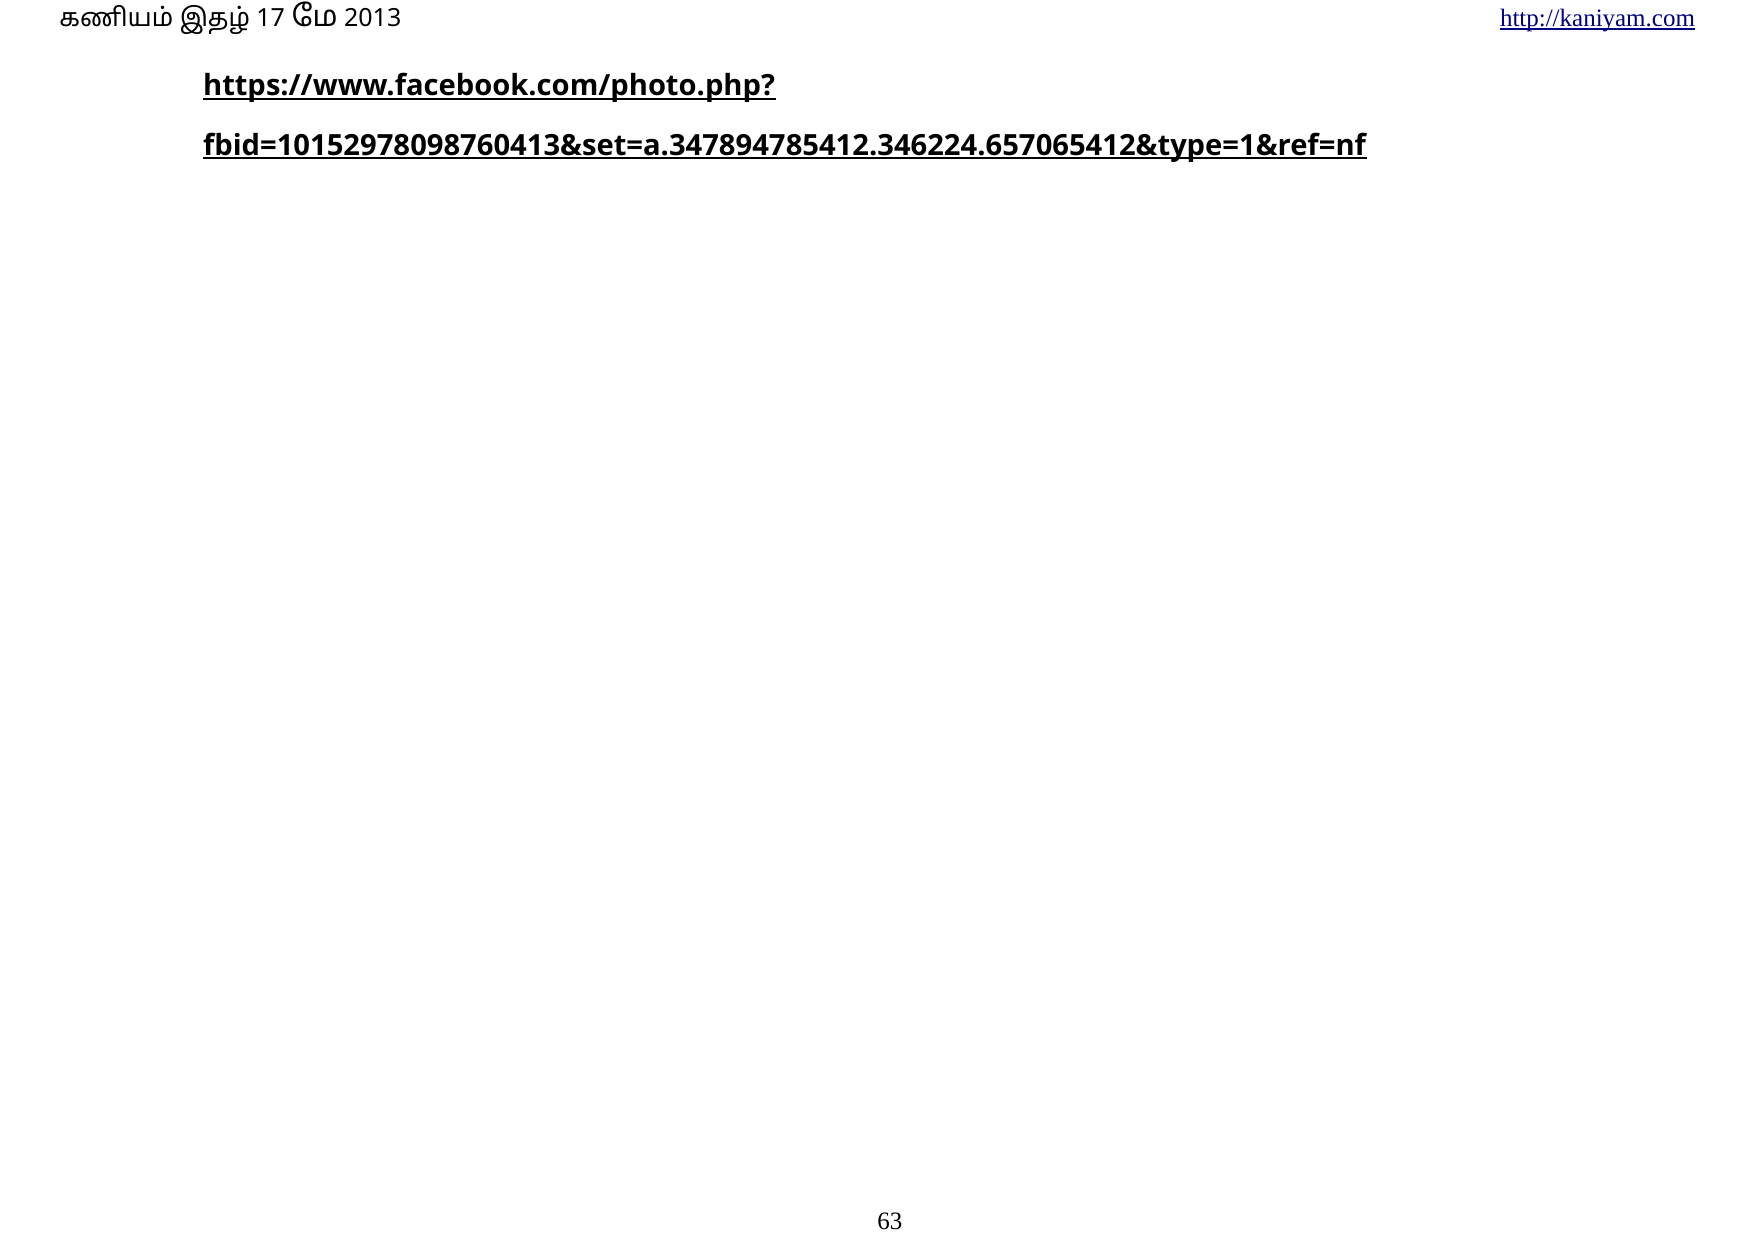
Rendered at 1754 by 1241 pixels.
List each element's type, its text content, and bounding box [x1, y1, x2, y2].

text https://www.facebook.com/photo.php?fbid=10152978098760413&set=a.347894785412.346224.657065412&type=1&ref=nf [203, 64, 1695, 223]
